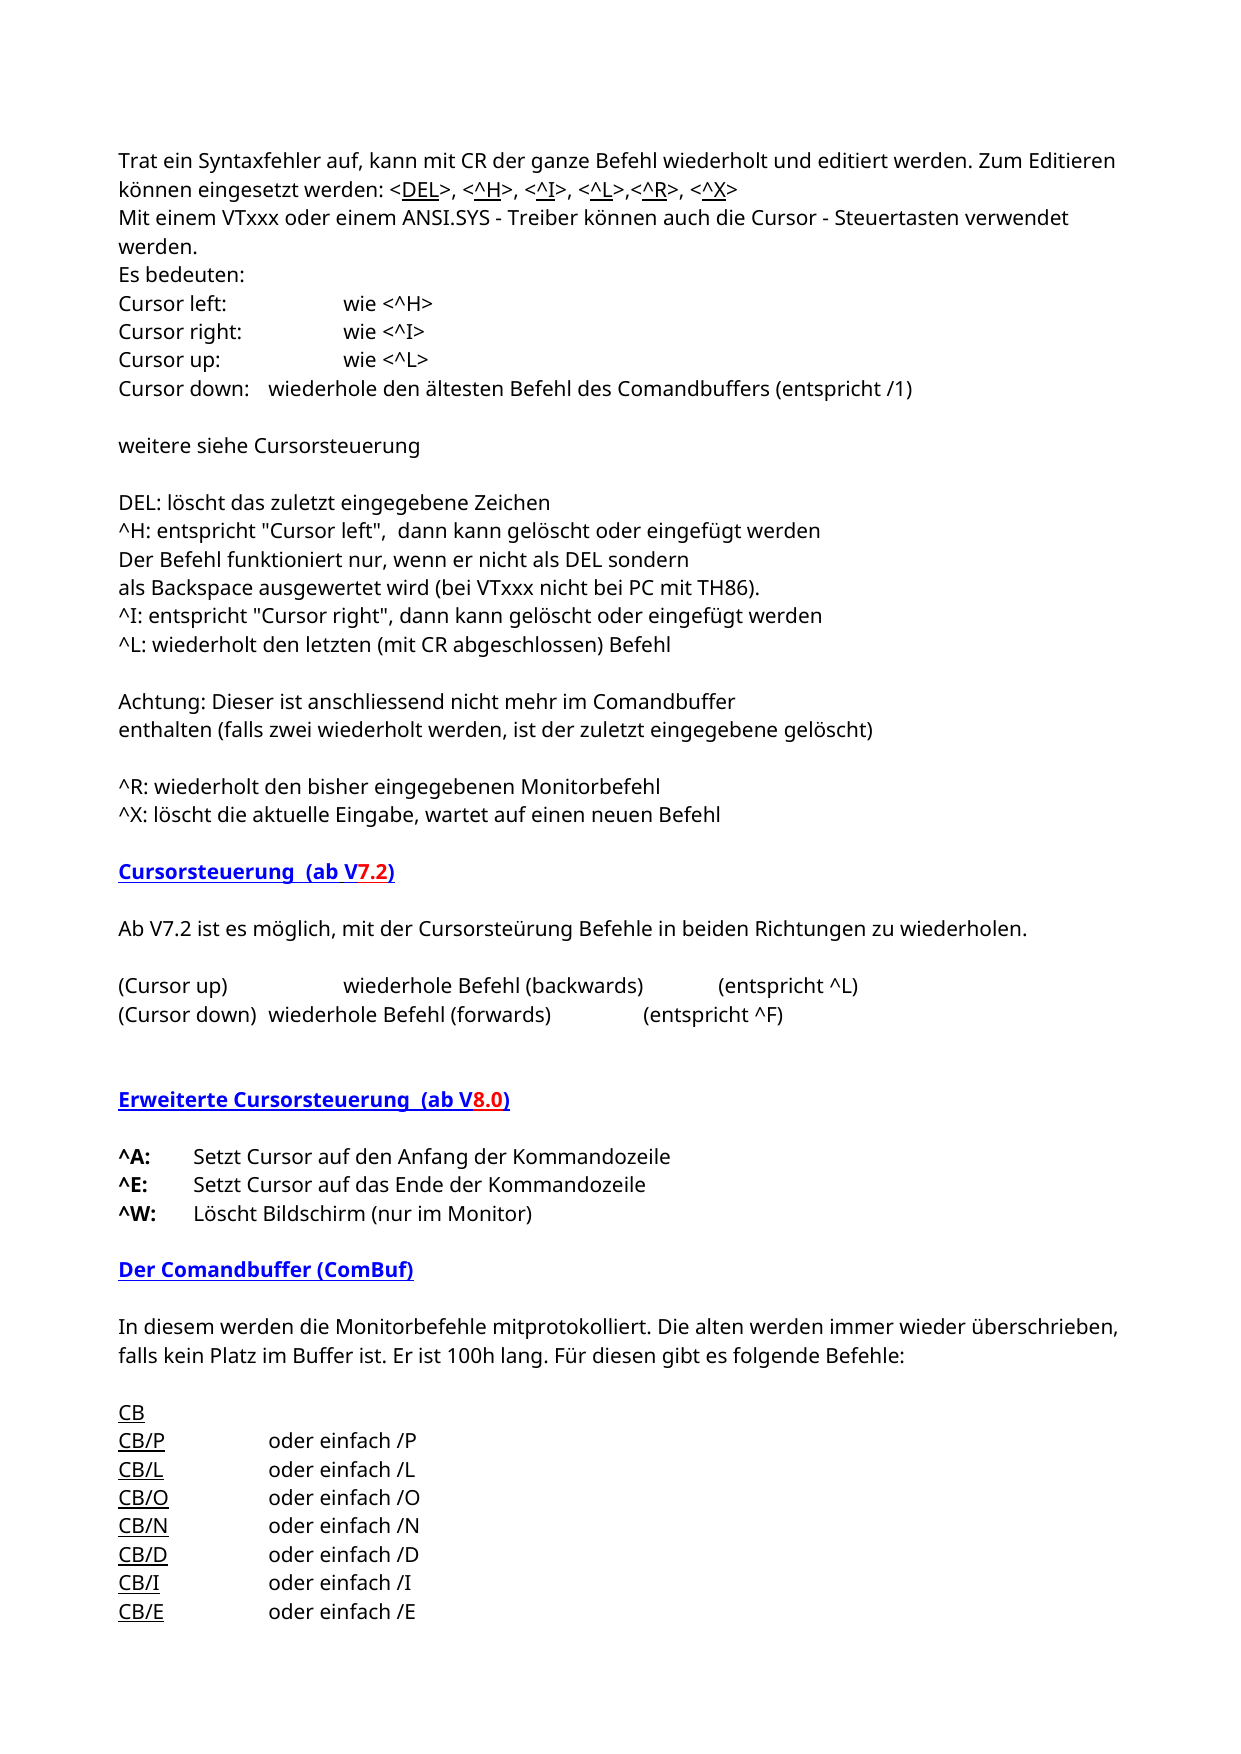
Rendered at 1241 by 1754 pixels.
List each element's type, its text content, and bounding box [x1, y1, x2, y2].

text ^A: Setzt Cursor auf den Anfang der Kommandozeile [118, 1142, 1122, 1170]
text ^X: löscht die aktuelle Eingabe, wartet auf einen neuen Befehl [118, 801, 1122, 829]
text Der Befehl funktioniert nur, wenn er nicht als DEL sondern [118, 545, 1122, 573]
text ^L: wiederholt den letzten (mit CR abgeschlossen) Befehl [118, 630, 1122, 658]
text ^I: entspricht "Cursor right", dann kann gelöscht oder eingefügt werden [118, 602, 1122, 630]
text weitere siehe Cursorsteuerung [118, 431, 1122, 459]
text Ab V7.2 ist es möglich, mit der Cursorsteürung Befehle in beiden Richtungen zu wiederholen. [118, 914, 1122, 943]
text DEL: löscht das zuletzt eingegebene Zeichen [118, 488, 1122, 516]
text ^W: Löscht Bildschirm (nur im Monitor) [118, 1199, 1122, 1227]
text In diesem werden die Monitorbefehle mitprotokolliert. Die alten werden immer wieder überschrieben, falls kein Platz im Buffer ist. Er ist 100h lang. Für diesen gibt es folgende Befehle: [118, 1312, 1122, 1369]
text CB/D oder einfach /D [118, 1540, 1122, 1568]
text CB/O oder einfach /O [118, 1483, 1122, 1512]
text Mit einem VTxxx oder einem ANSI.SYS - Treiber können auch die Cursor - Steuertasten verwendet werden. [118, 203, 1122, 260]
text (Cursor up) wiederhole Befehl (backwards) (entspricht ^L) [118, 971, 1122, 1000]
text CB/I oder einfach /I [118, 1568, 1122, 1597]
text CB/L oder einfach /L [118, 1455, 1122, 1483]
text CB/N oder einfach /N [118, 1512, 1122, 1540]
text Cursor down: wiederhole den ältesten Befehl des Comandbuffers (entspricht /1) [118, 374, 1122, 402]
text ^E: Setzt Cursor auf das Ende der Kommandozeile [118, 1170, 1122, 1199]
text Cursor right: wie <^I> [118, 317, 1122, 346]
text Erweiterte Cursorsteuerung (ab V8.0) [118, 1085, 1122, 1113]
text als Backspace ausgewertet wird (bei VTxxx nicht bei PC mit TH86). [118, 573, 1122, 602]
text Cursor left: wie <^H> [118, 289, 1122, 317]
text enthalten (falls zwei wiederholt werden, ist der zuletzt eingegebene gelöscht) [118, 715, 1122, 744]
text Achtung: Dieser ist anschliessend nicht mehr im Comandbuffer [118, 687, 1122, 715]
text Cursor up: wie <^L> [118, 346, 1122, 374]
text ^R: wiederholt den bisher eingegebenen Monitorbefehl [118, 772, 1122, 801]
text Es bedeuten: [118, 260, 1122, 289]
text ^H: entspricht "Cursor left", dann kann gelöscht oder eingefügt werden [118, 516, 1122, 545]
text CB [118, 1398, 1122, 1426]
text (Cursor down) wiederhole Befehl (forwards) (entspricht ^F) [118, 1000, 1122, 1028]
text Der Comandbuffer (ComBuf) [118, 1256, 1122, 1284]
text Trat ein Syntaxfehler auf, kann mit CR der ganze Befehl wiederholt und editiert werden. Zum Editieren können eingesetzt werden: <DEL>, <^H>, <^I>, <^L>,<^R>, <^X> [118, 147, 1122, 203]
text CB/E oder einfach /E [118, 1597, 1122, 1625]
text Cursorsteuerung (ab V7.2) [118, 857, 1122, 886]
text CB/P oder einfach /P [118, 1426, 1122, 1455]
